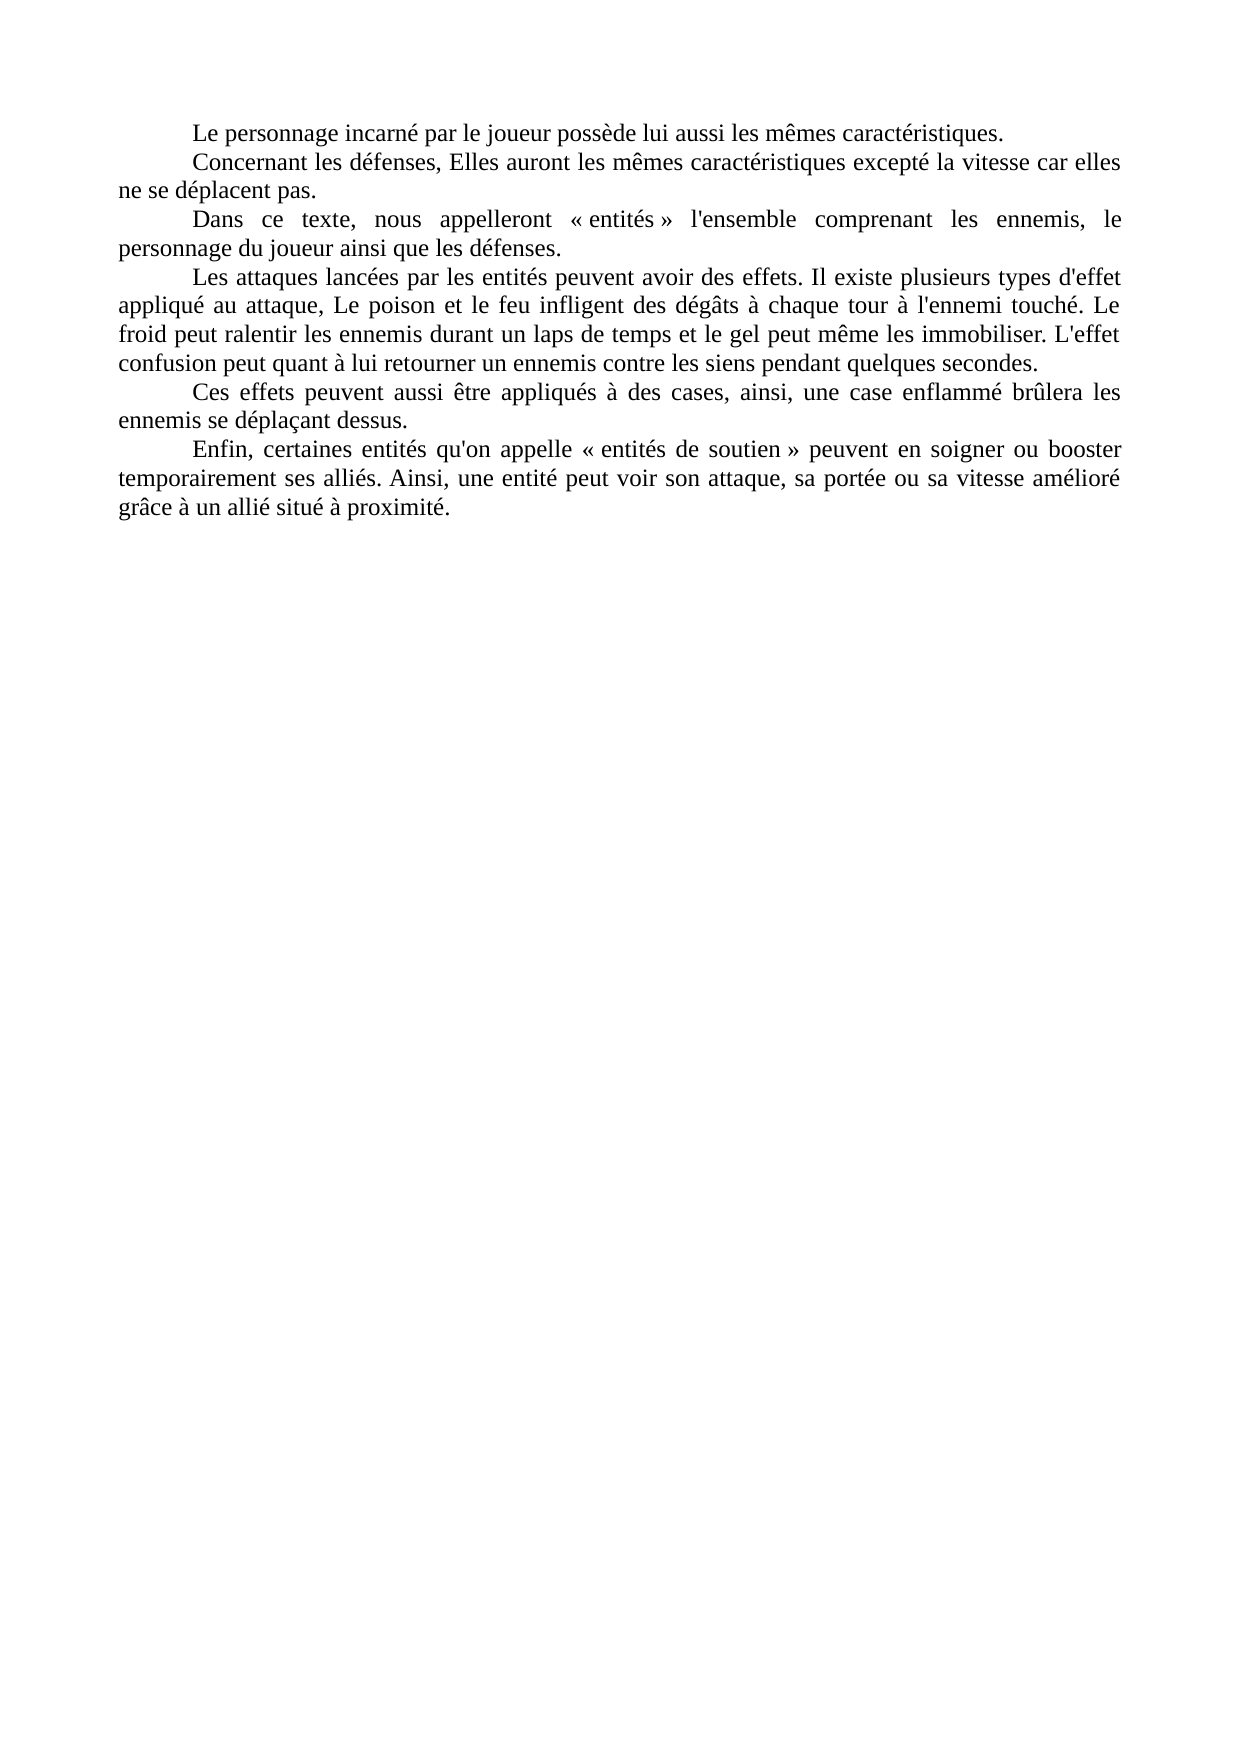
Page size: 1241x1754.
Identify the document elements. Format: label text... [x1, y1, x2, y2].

text Le personnage incarné par le joueur possède lui aussi les mêmes caractéristiques. [118, 118, 1122, 147]
text Dans ce texte, nous appelleront « entités » l'ensemble comprenant les ennemis, le personnage du joueur ainsi que les défenses. [118, 204, 1122, 262]
text Enfin, certaines entités qu'on appelle « entités de soutien » peuvent en soigner ou booster temporairement ses alliés. Ainsi, une entité peut voir son attaque, sa portée ou sa vitesse amélioré grâce à un allié situé à proximité. [118, 434, 1122, 521]
text Ces effets peuvent aussi être appliqués à des cases, ainsi, une case enflammé brûlera les ennemis se déplaçant dessus. [118, 377, 1122, 434]
text Concernant les défenses, Elles auront les mêmes caractéristiques excepté la vitesse car elles ne se déplacent pas. [118, 147, 1122, 204]
text Les attaques lancées par les entités peuvent avoir des effets. Il existe plusieurs types d'effet appliqué au attaque, Le poison et le feu infligent des dégâts à chaque tour à l'ennemi touché. Le froid peut ralentir les ennemis durant un laps de temps et le gel peut même les immobiliser. L'effet confusion peut quant à lui retourner un ennemis contre les siens pendant quelques secondes. [118, 262, 1122, 377]
